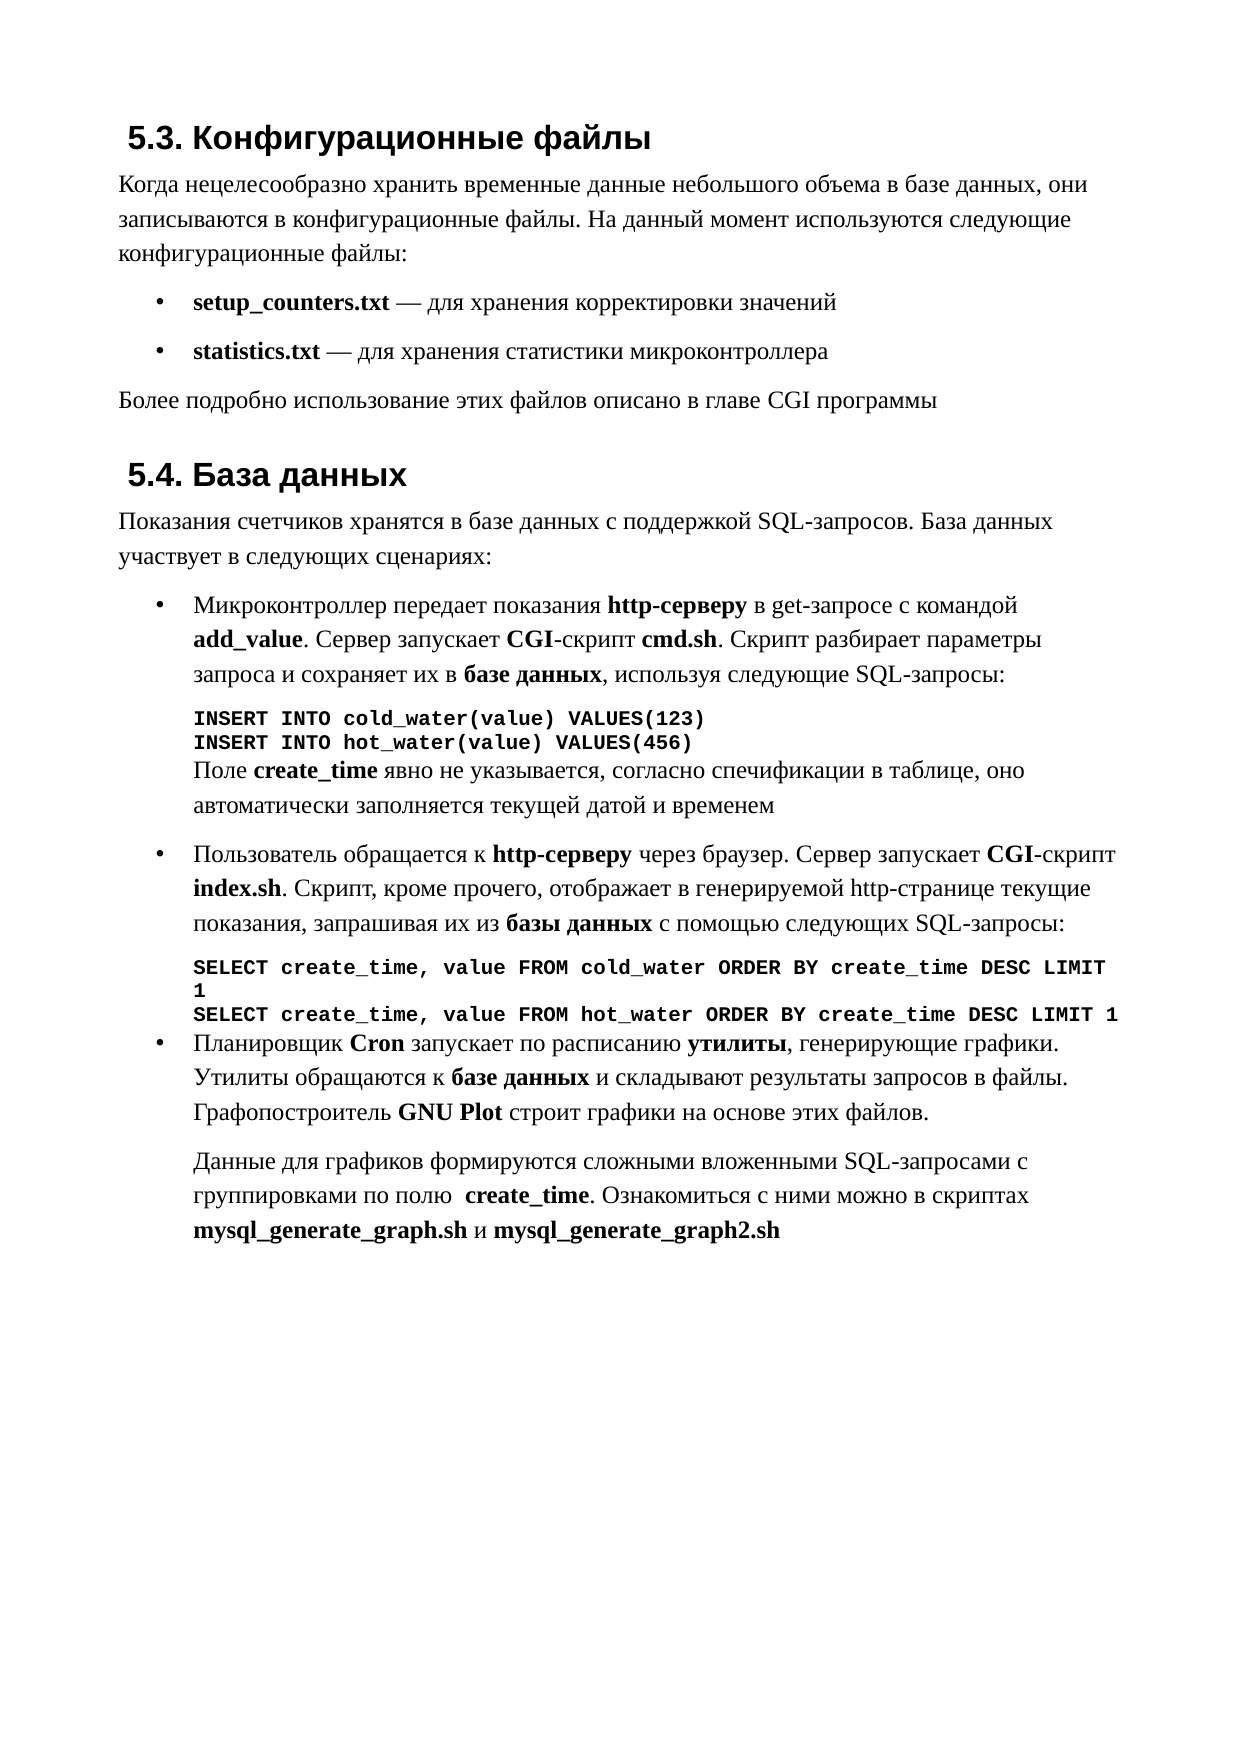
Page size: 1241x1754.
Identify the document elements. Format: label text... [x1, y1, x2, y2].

subtitle База данных [118, 455, 1122, 494]
list Планировщик Cron запускает по расписанию утилиты, генерирующие графики. Утилиты обращаются к базе данных и складывают результаты запросов в файлы. Графопостроитель GNU Plot строит графики на основе этих файлов. [156, 1028, 1122, 1126]
text Более подробно использование этих файлов описано в главе CGI программы [118, 385, 1122, 414]
list INSERT INTO cold_water(value) VALUES(123) [156, 708, 1122, 732]
list Микроконтроллер передает показания http-серверу в get-запросе с командой add_value. Сервер запускает CGI-скрипт cmd.sh. Скрипт разбирает параметры запроса и сохраняет их в базе данных, используя следующие SQL-запросы: [156, 590, 1122, 688]
list Данные для графиков формируются сложными вложенными SQL-запросами с группировками по полю create_time. Ознакомиться с ними можно в скриптах mysql_generate_graph.sh и mysql_generate_graph2.sh [156, 1146, 1122, 1243]
text Когда нецелесообразно хранить временные данные небольшого объема в базе данных, они записываются в конфигурационные файлы. На данный момент используются следующие конфигурационные файлы: [118, 169, 1122, 267]
list SELECT create_time, value FROM hot_water ORDER BY create_time DESC LIMIT 1 [156, 1004, 1122, 1028]
list setup_counters.txt — для хранения корректировки значений [156, 287, 1122, 316]
list INSERT INTO hot_water(value) VALUES(456) [156, 732, 1122, 755]
list SELECT create_time, value FROM cold_water ORDER BY create_time DESC LIMIT 1 [156, 957, 1122, 1004]
list Пользователь обращается к http-серверу через браузер. Сервер запускает CGI-скрипт index.sh. Скрипт, кроме прочего, отображает в генерируемой http-странице текущие показания, запрашивая их из базы данных с помощью следующих SQL-запросы: [156, 839, 1122, 937]
list statistics.txt — для хранения статистики микроконтроллера [156, 336, 1122, 365]
list Поле create_time явно не указывается, согласно спечификации в таблице, оно автоматически заполняется текущей датой и временем [156, 755, 1122, 818]
subtitle Конфигурационные файлы [118, 118, 1122, 157]
text Показания счетчиков хранятся в базе данных с поддержкой SQL-запросов. База данных участвует в следующих сценариях: [118, 506, 1122, 570]
